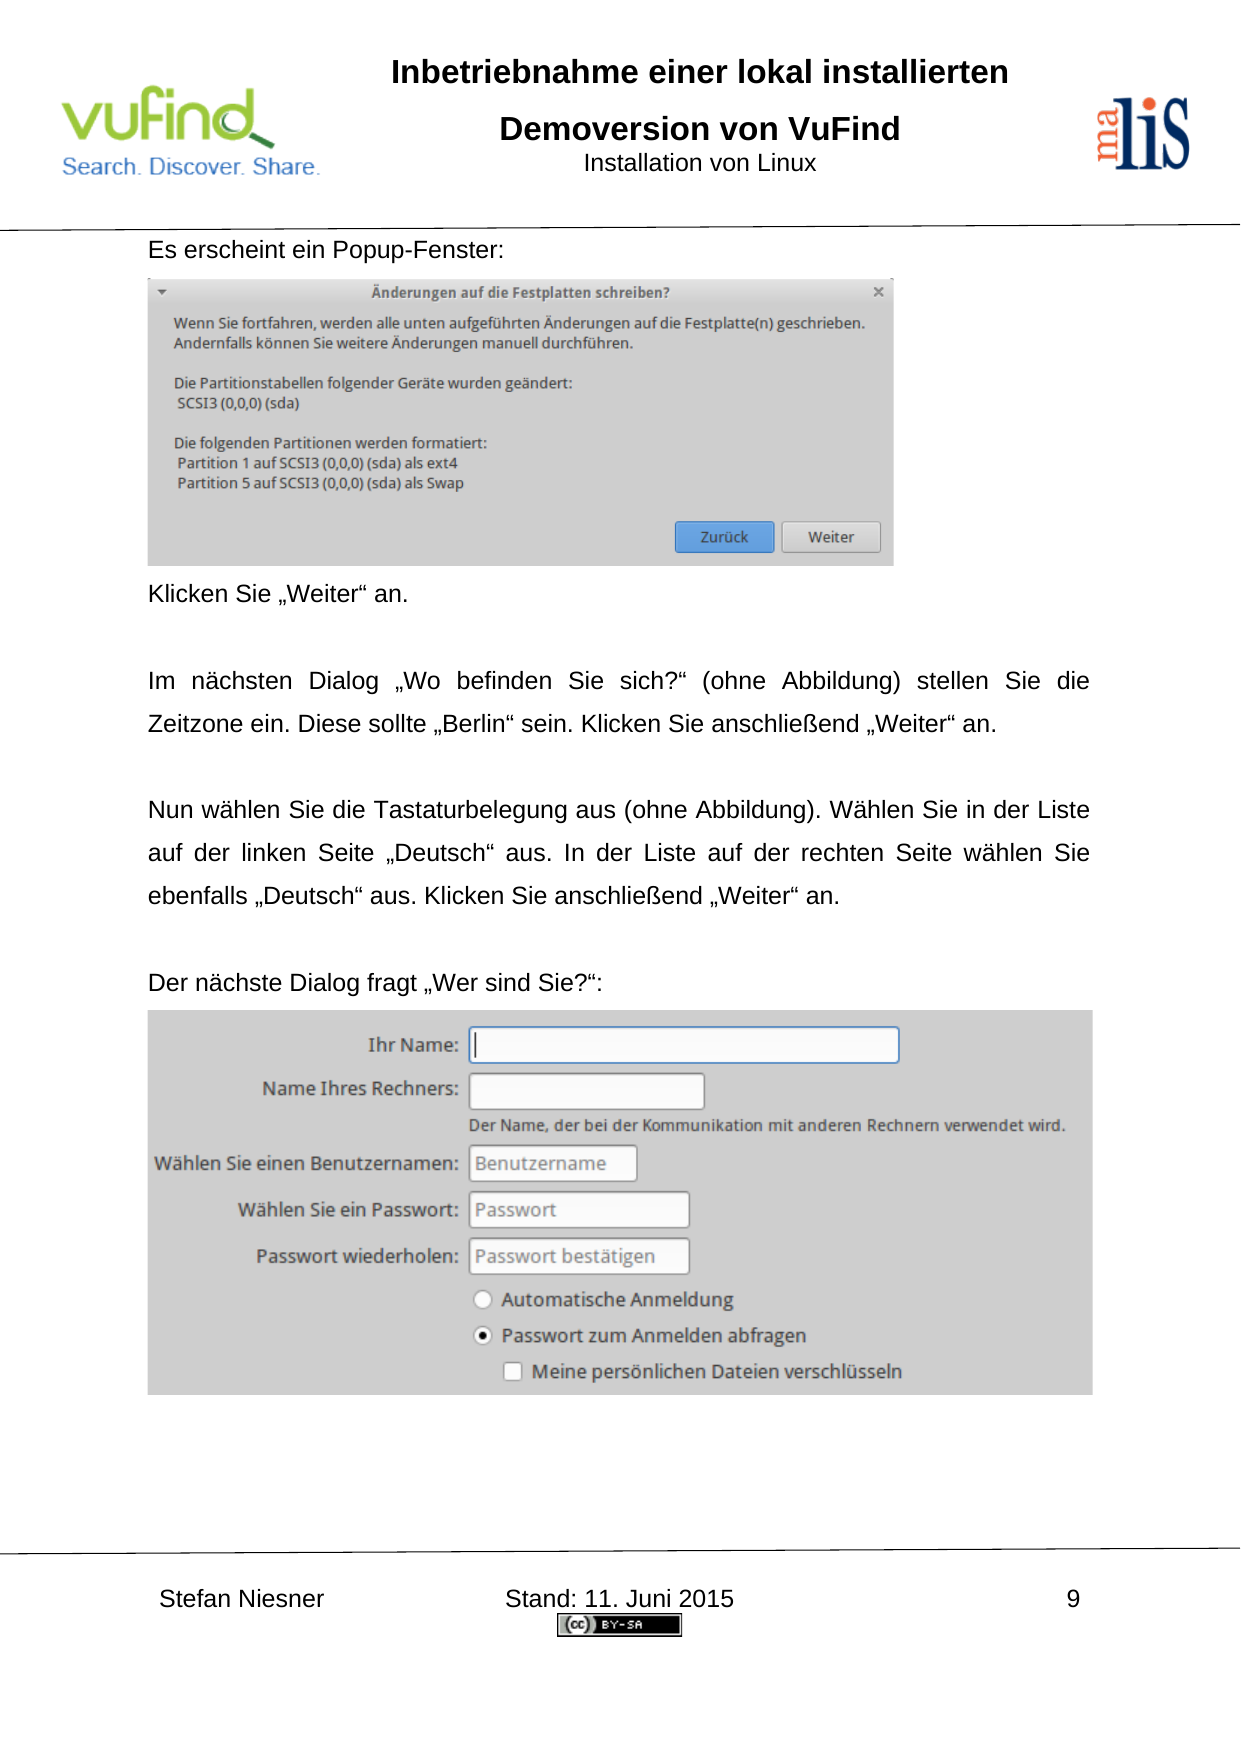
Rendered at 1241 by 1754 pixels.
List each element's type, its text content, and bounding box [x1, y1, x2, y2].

text Nun wählen Sie die Tastaturbelegung aus (ohne Abbildung). Wählen Sie in der Liste auf der linken Seite „Deutsch“ aus. In der Liste auf der rechten Seite wählen Sie ebenfalls „Deutsch“ aus. Klicken Sie anschließend „Weiter“ an. [148, 795, 1092, 910]
picture [1092, 81, 1193, 181]
picture [147, 1010, 1093, 1395]
picture [59, 81, 325, 183]
picture [147, 278, 894, 566]
text Klicken Sie „Weiter“ an. [148, 579, 1092, 608]
text Der nächste Dialog fragt „Wer sind Sie?“: [148, 968, 1092, 996]
text Es erscheint ein Popup-Fenster: [148, 236, 1092, 264]
picture [557, 1613, 683, 1637]
text Im nächsten Dialog „Wo befinden Sie sich?“ (ohne Abbildung) stellen Sie die Zeitzone ein. Diese sollte „Berlin“ sein. Klicken Sie anschließend „Weiter“ an. [148, 666, 1092, 738]
